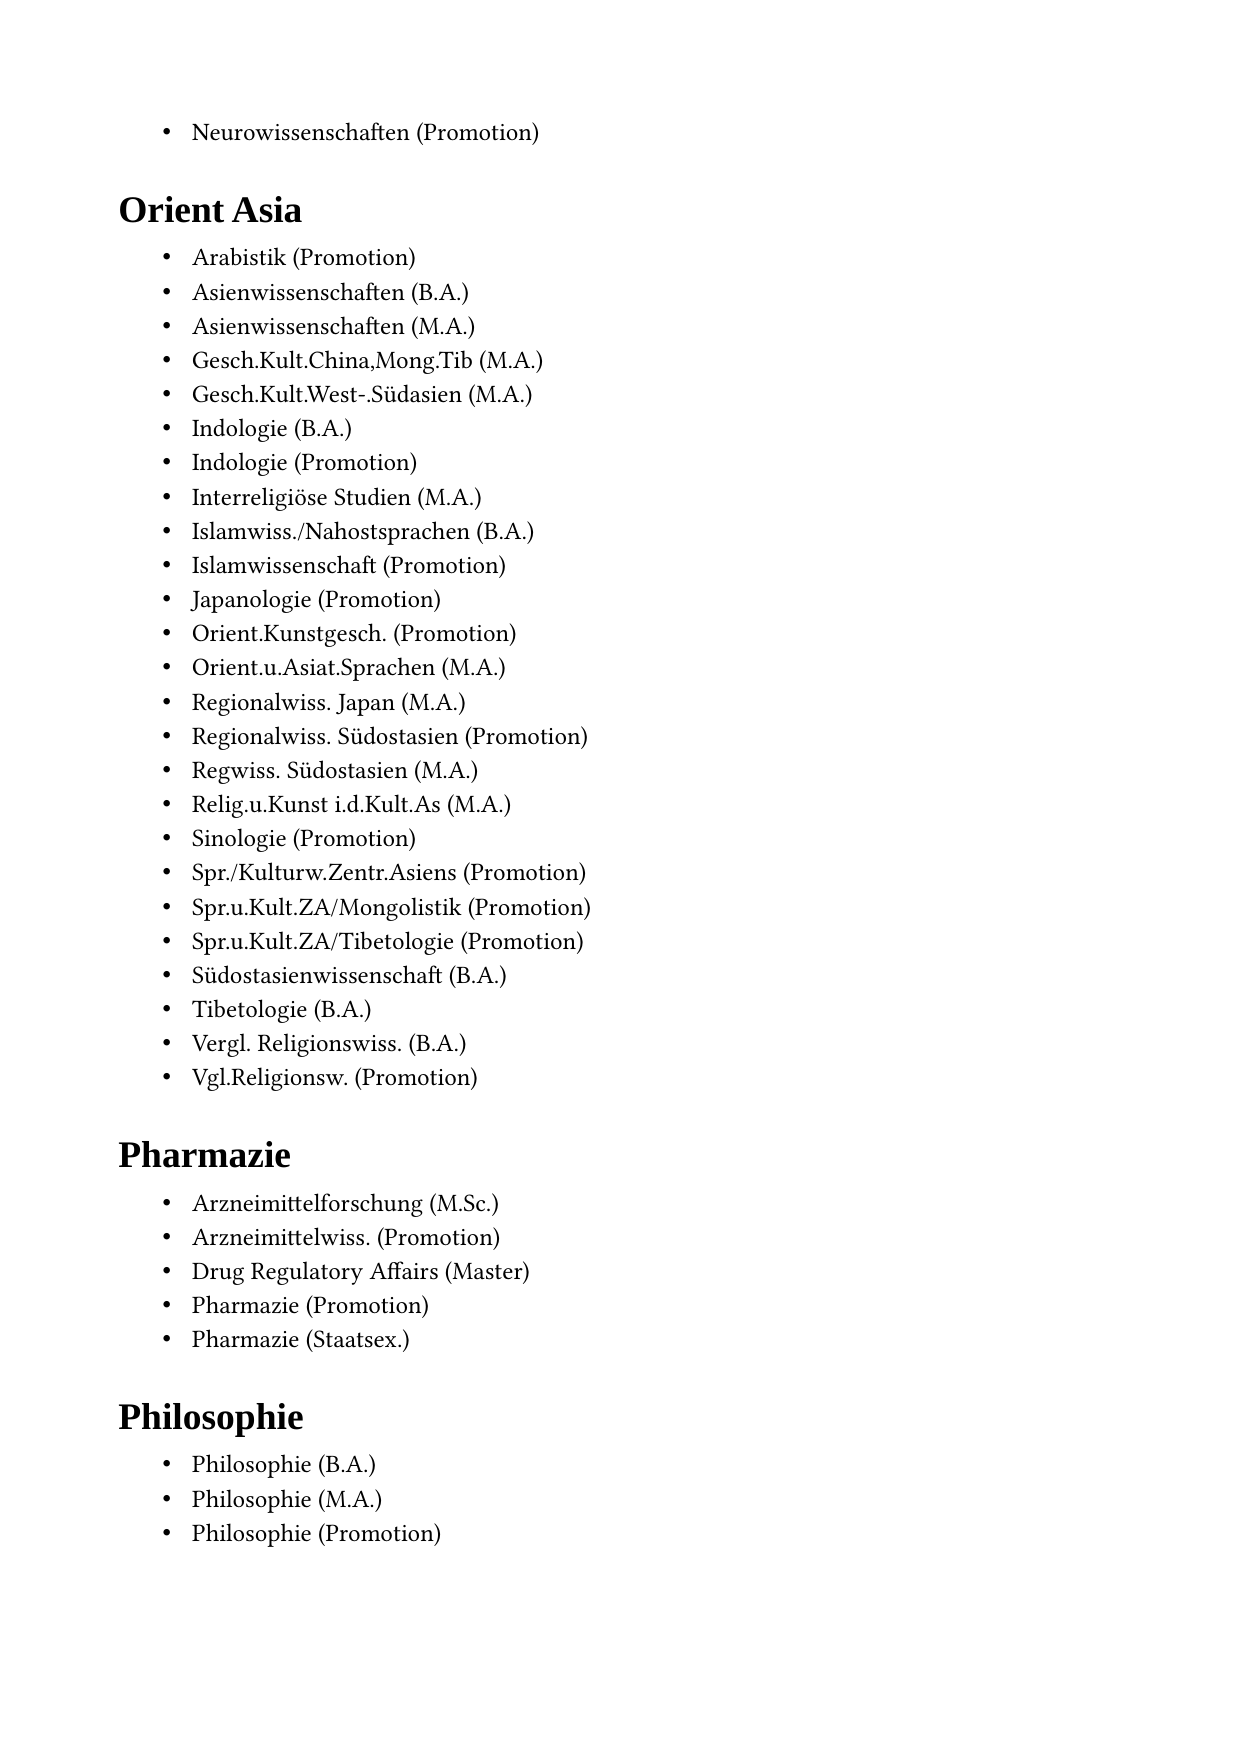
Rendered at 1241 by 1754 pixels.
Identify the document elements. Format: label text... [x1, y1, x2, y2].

list Drug Regulatory Affairs (Master) [162, 1257, 1122, 1285]
list Philosophie (M.A.) [162, 1484, 1122, 1513]
list Gesch.Kult.China,Mong.Tib (M.A.) [162, 346, 1122, 374]
list Neurowissenschaften (Promotion) [162, 118, 1122, 147]
list Islamwissenschaft (Promotion) [162, 551, 1122, 579]
list Asienwissenschaften (M.A.) [162, 312, 1122, 340]
list Sinologie (Promotion) [162, 824, 1122, 853]
list Regwiss. Südostasien (M.A.) [162, 756, 1122, 784]
list Philosophie (B.A.) [162, 1450, 1122, 1479]
list Japanologie (Promotion) [162, 585, 1122, 613]
list Regionalwiss. Südostasien (Promotion) [162, 722, 1122, 750]
list Pharmazie (Promotion) [162, 1291, 1122, 1319]
list Orient.u.Asiat.Sprachen (M.A.) [162, 653, 1122, 682]
list Spr.u.Kult.ZA/Tibetologie (Promotion) [162, 927, 1122, 955]
subtitle Philosophie [118, 1395, 1122, 1438]
list Regionalwiss. Japan (M.A.) [162, 687, 1122, 716]
list Arabistik (Promotion) [162, 243, 1122, 272]
list Indologie (Promotion) [162, 448, 1122, 477]
list Arzneimittelwiss. (Promotion) [162, 1223, 1122, 1251]
subtitle Pharmazie [118, 1133, 1122, 1176]
list Spr.u.Kult.ZA/Mongolistik (Promotion) [162, 892, 1122, 921]
list Tibetologie (B.A.) [162, 995, 1122, 1023]
list Asienwissenschaften (B.A.) [162, 277, 1122, 306]
list Islamwiss./Nahostsprachen (B.A.) [162, 517, 1122, 545]
list Spr./Kulturw.Zentr.Asiens (Promotion) [162, 858, 1122, 887]
list Südostasienwissenschaft (B.A.) [162, 961, 1122, 989]
list Orient.Kunstgesch. (Promotion) [162, 619, 1122, 648]
list Arzneimittelforschung (M.Sc.) [162, 1188, 1122, 1217]
list Gesch.Kult.West-.Südasien (M.A.) [162, 380, 1122, 408]
list Relig.u.Kunst i.d.Kult.As (M.A.) [162, 790, 1122, 818]
list Indologie (B.A.) [162, 414, 1122, 443]
list Interreligiöse Studien (M.A.) [162, 482, 1122, 511]
list Vgl.Religionsw. (Promotion) [162, 1063, 1122, 1092]
list Pharmazie (Staatsex.) [162, 1325, 1122, 1354]
list Vergl. Religionswiss. (B.A.) [162, 1029, 1122, 1058]
list Philosophie (Promotion) [162, 1519, 1122, 1547]
subtitle Orient Asia [118, 188, 1122, 231]
